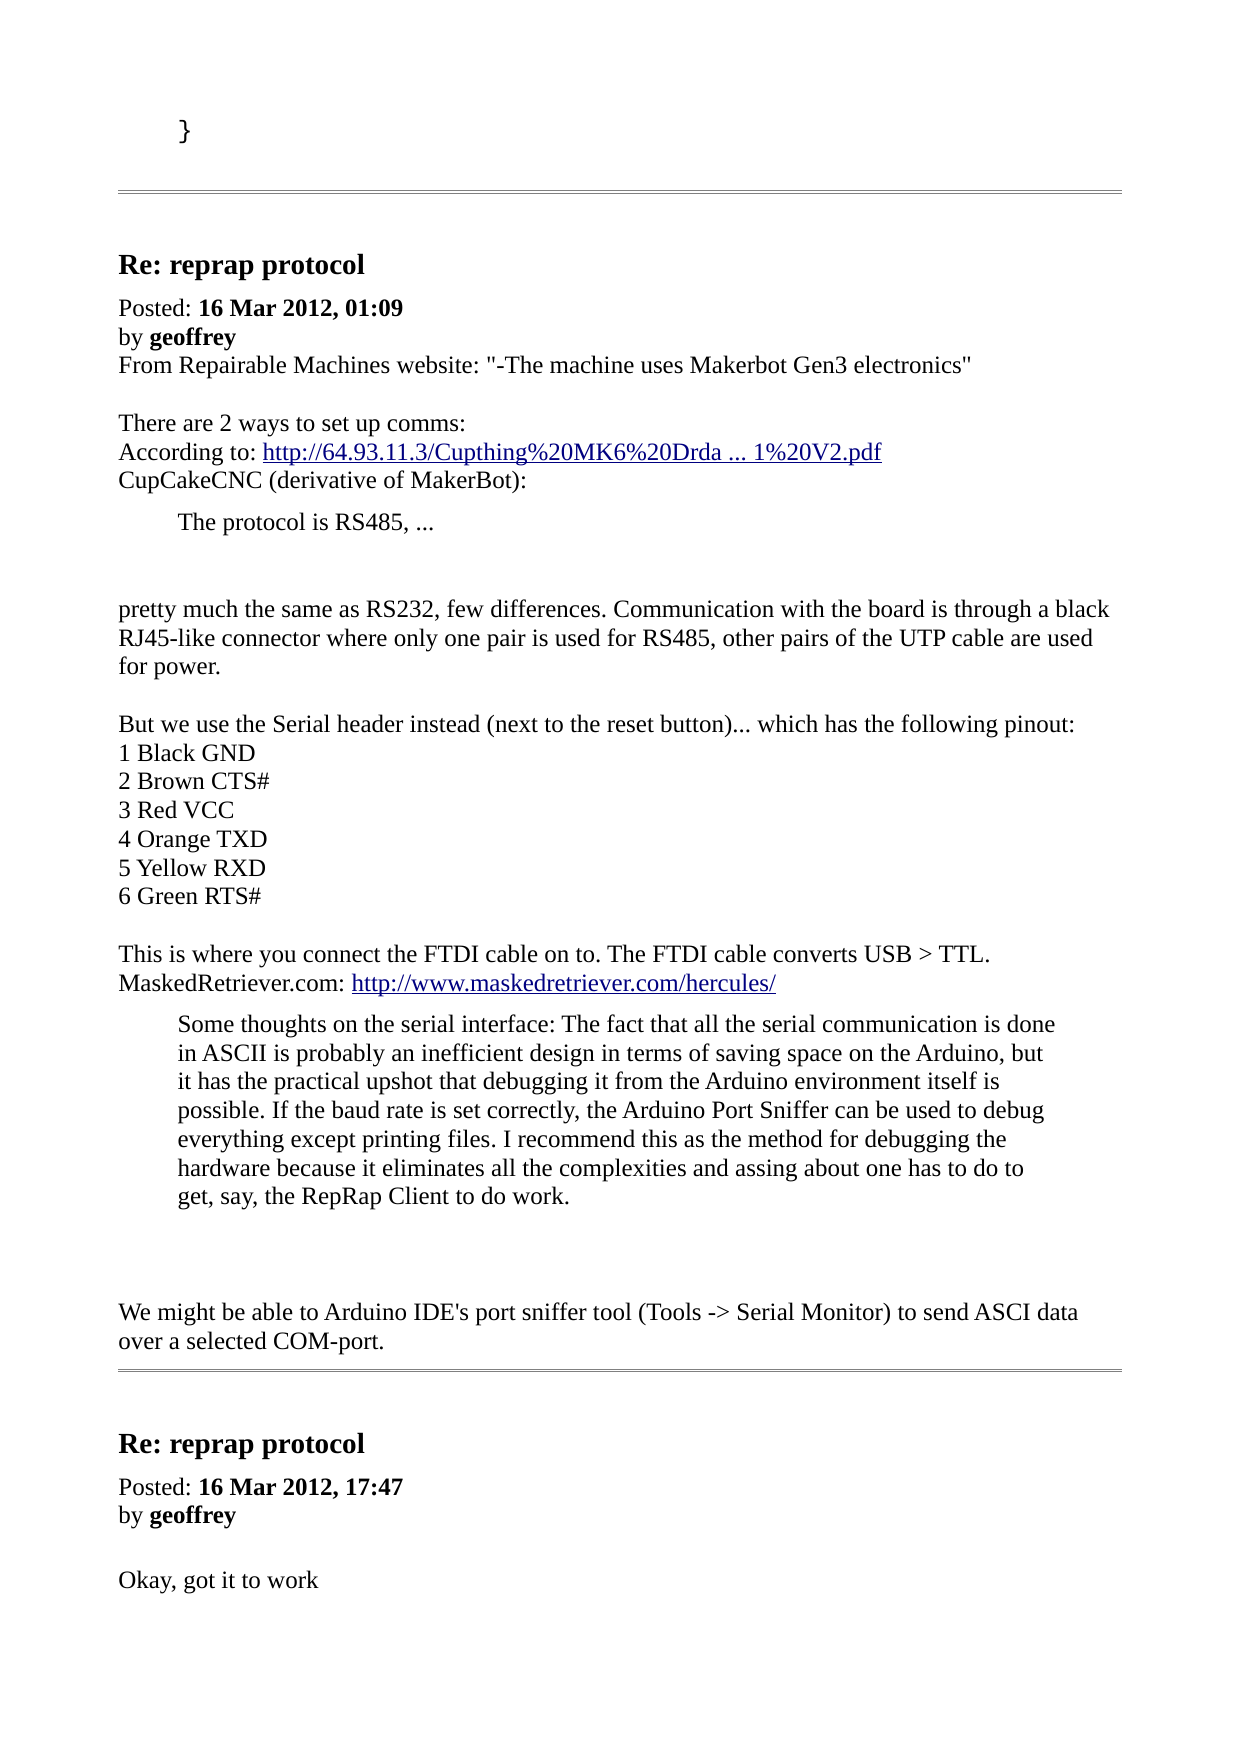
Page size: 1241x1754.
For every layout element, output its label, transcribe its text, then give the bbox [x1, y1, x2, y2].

text by geoffrey [118, 322, 1122, 351]
text The protocol is RS485, ... [177, 507, 1063, 536]
text Okay, got it to work [118, 1529, 1122, 1622]
list } [177, 118, 1122, 146]
text Posted: 16 Mar 2012, 01:09 [118, 293, 1122, 322]
text by geoffrey [118, 1501, 1122, 1529]
text We might be able to Arduino IDE's port sniffer tool (Tools -> Serial Monitor) to send ASCI data over a selected COM-port. [118, 1239, 1122, 1354]
subtitle Re: reprap protocol [118, 1426, 1122, 1459]
subtitle Re: reprap protocol [118, 247, 1122, 281]
text pretty much the same as RS232, few differences. Communication with the board is through a black RJ45-like connector where only one pair is used for RS485, other pairs of the UTP cable are used for power. But we use the Serial header instead (next to the reset button)... which has the following pinout: 1 Black GND 2 Brown CTS# 3 Red VCC 4 Orange TXD 5 Yellow RXD 6 Green RTS# This is where you connect the FTDI cable on to. The FTDI cable converts USB > TTL. MaskedRetriever.com: http://www.maskedretriever.com/hercules/ [118, 565, 1122, 996]
text From Repairable Machines website: "-The machine uses Makerbot Gen3 electronics" There are 2 ways to set up comms: According to: http://64.93.11.3/Cupthing%20MK6%20Drda ... 1%20V2.pdf CupCakeCNC (derivative of MakerBot): [118, 351, 1122, 494]
text Some thoughts on the serial interface: The fact that all the serial communication is done in ASCII is probably an inefficient design in terms of saving space on the Arduino, but it has the practical upshot that debugging it from the Arduino environment itself is possible. If the baud rate is set correctly, the Arduino Port Sniffer can be used to debug everything except printing files. I recommend this as the method for debugging the hardware because it eliminates all the complexities and assing about one has to do to get, say, the RepRap Client to do work. [177, 1009, 1063, 1210]
text Posted: 16 Mar 2012, 17:47 [118, 1472, 1122, 1501]
